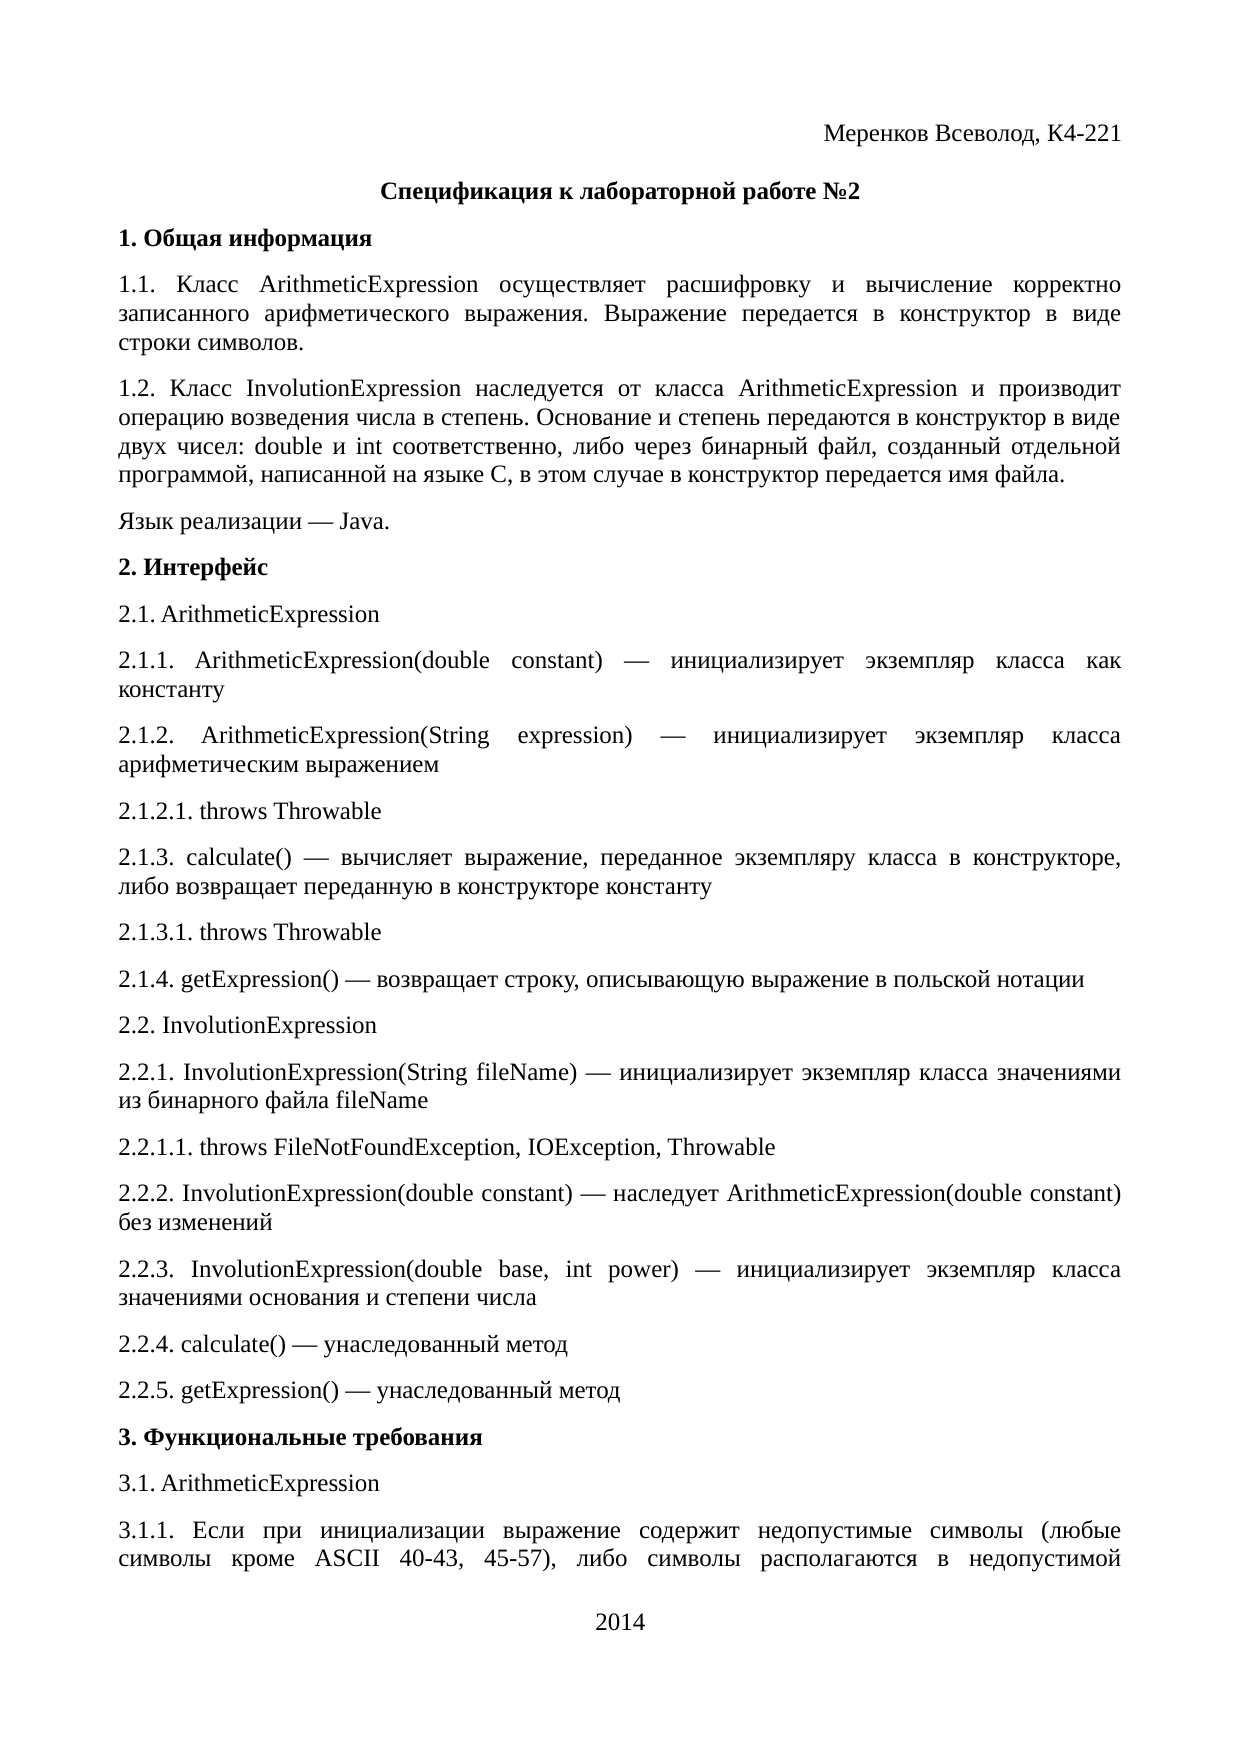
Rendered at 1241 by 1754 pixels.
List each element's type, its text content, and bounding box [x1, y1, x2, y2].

text 1.2. Класс InvolutionExpression наследуется от класса ArithmeticExpression и производит операцию возведения числа в степень. Основание и степень передаются в конструктор в виде двух чисел: double и int соответственно, либо через бинарный файл, созданный отдельной программой, написанной на языке C, в этом случае в конструктор передается имя файла. [118, 373, 1122, 488]
text 2.1.2.1. throws Throwable [118, 796, 1122, 824]
text 1.1. Класс ArithmeticExpression осуществляет расшифровку и вычисление корректно записанного арифметического выражения. Выражение передается в конструктор в виде строки символов. [118, 269, 1122, 356]
text 2.2.4. calculate() — унаследованный метод [118, 1329, 1122, 1358]
text 2.1.1. ArithmeticExpression(double constant) — инициализирует экземпляр класса как константу [118, 645, 1122, 703]
text 3.1.1. Если при инициализации выражение содержит недопустимые символы (любые символы кроме ASCII 40-43, 45-57), либо символы располагаются в недопустимой [118, 1515, 1122, 1572]
text Спецификация к лабораторной работе №2 [118, 176, 1122, 205]
text 2.1. ArithmeticExpression [118, 599, 1122, 628]
text 2.2.1. InvolutionExpression(String fileName) — инициализирует экземпляр класса значениями из бинарного файла fileName [118, 1057, 1122, 1114]
text 2.1.3.1. throws Throwable [118, 917, 1122, 946]
text 2.2. InvolutionExpression [118, 1010, 1122, 1039]
text 2.2.1.1. throws FileNotFoundException, IOException, Throwable [118, 1132, 1122, 1161]
text 2.2.2. InvolutionExpression(double constant) — наследует ArithmeticExpression(double constant) без изменений [118, 1178, 1122, 1236]
text 2.1.3. calculate() — вычисляет выражение, переданное экземпляру класса в конструкторе, либо возвращает переданную в конструкторе константу [118, 842, 1122, 900]
text 2.1.4. getExpression() — возвращает строку, описывающую выражение в польской нотации [118, 964, 1122, 993]
text 1. Общая информация [118, 223, 1122, 252]
text 3. Функциональные требования [118, 1422, 1122, 1451]
text 2.2.3. InvolutionExpression(double base, int power) — инициализирует экземпляр класса значениями основания и степени числа [118, 1254, 1122, 1311]
text 2.2.5. getExpression() — унаследованный метод [118, 1375, 1122, 1404]
text 2.1.2. ArithmeticExpression(String expression) — инициализирует экземпляр класса арифметическим выражением [118, 721, 1122, 778]
text 2. Интерфейс [118, 552, 1122, 581]
text 3.1. ArithmeticExpression [118, 1468, 1122, 1497]
text Язык реализации — Java. [118, 506, 1122, 535]
